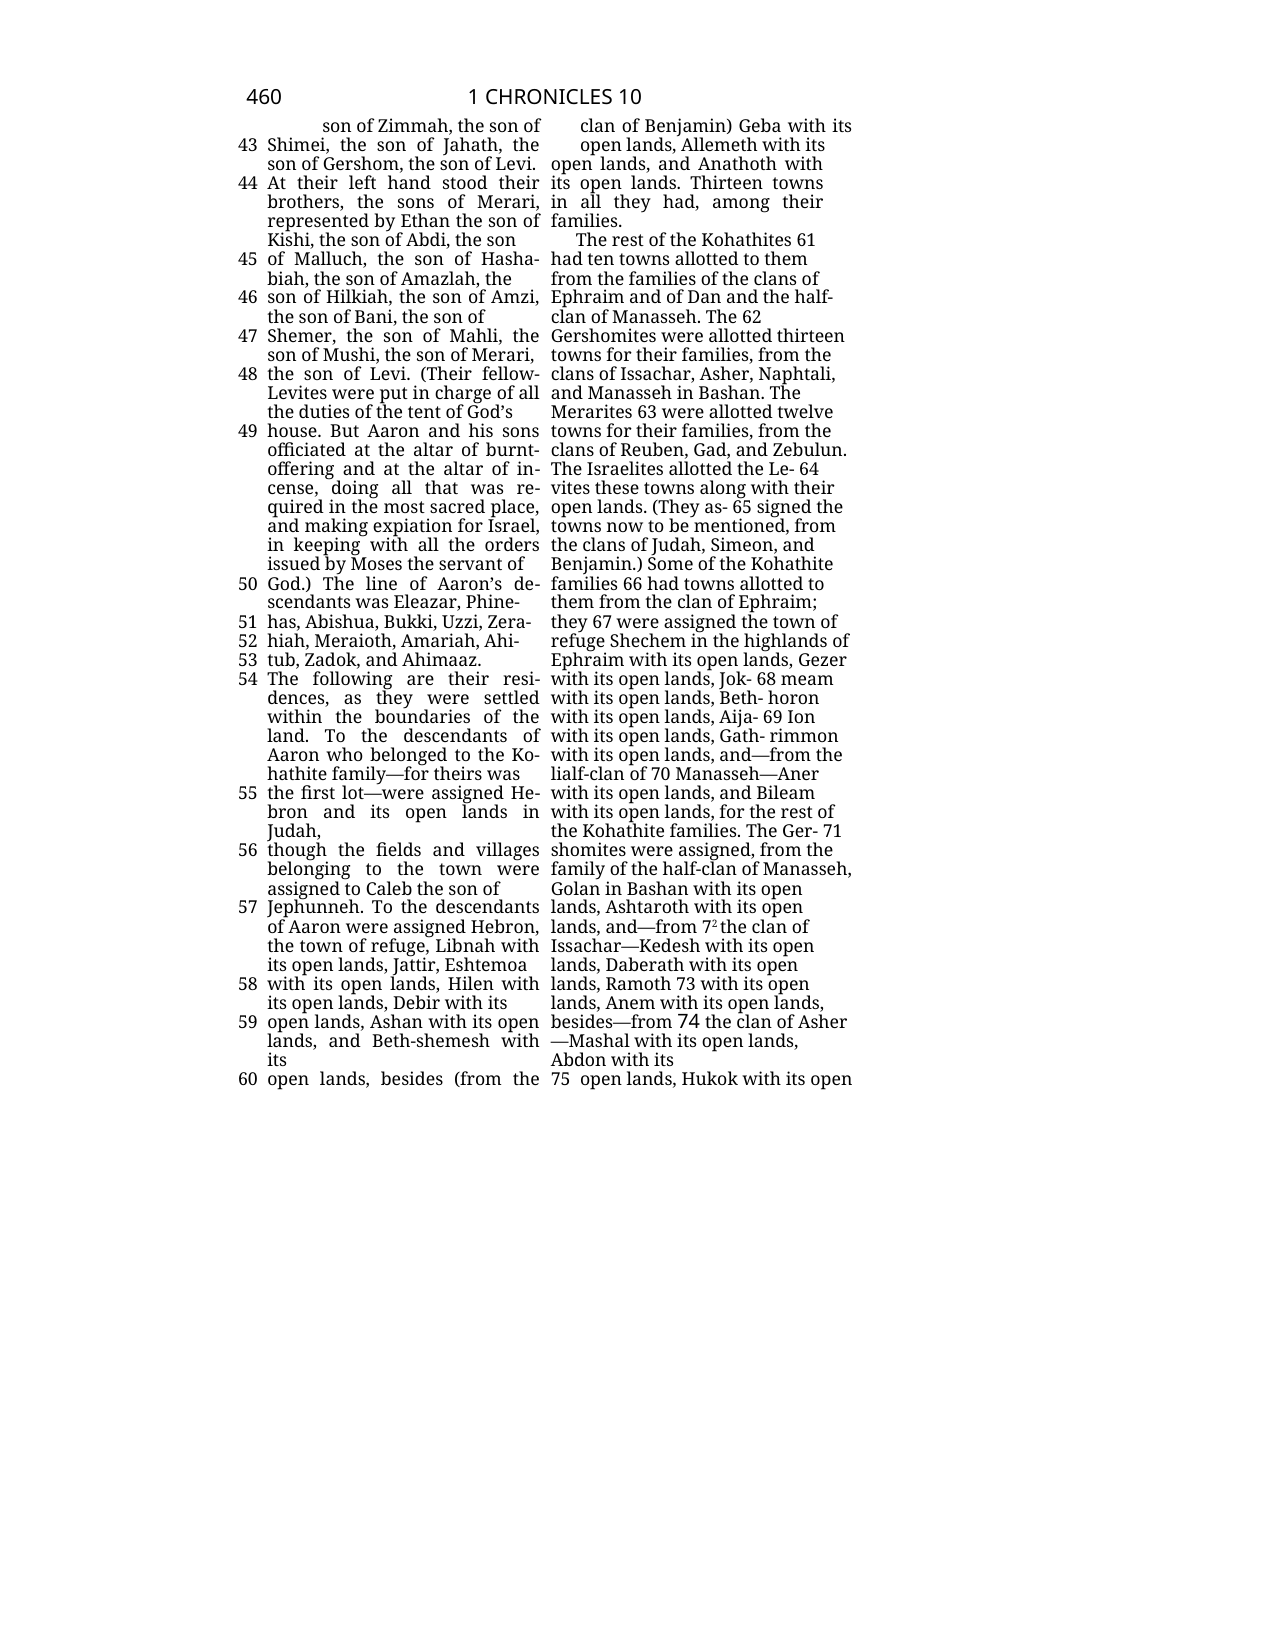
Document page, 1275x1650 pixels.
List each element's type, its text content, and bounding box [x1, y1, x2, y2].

list tub, Zadok, and Ahimaaz. [238, 651, 540, 670]
list God.) The line of Aaron’s de­scendants was Eleazar, Phine- [238, 575, 540, 613]
list the first lot—were assigned He­bron and its open lands in Judah, [238, 784, 540, 842]
list has, Abishua, Bukki, Uzzi, Zera- [238, 613, 540, 632]
text open lands, and Anathoth with its open lands. Thirteen towns in all they had, among their fam­ilies. [551, 155, 823, 232]
list house. But Aaron and his sons officiated at the altar of burnt- offering and at the altar of in­cense, doing all that was re­quired in the most sacred place, and making expiation for Israel, in keeping with all the orders issued by Moses the servant of [238, 422, 540, 575]
text son of Zimmah, the son of [238, 117, 540, 136]
list hiah, Meraioth, Amariah, Ahi- [238, 632, 540, 651]
list open lands, Hukok with its open [551, 1070, 853, 1089]
list clan of Benjamin) Geba with its open lands, Allemeth with its [551, 117, 853, 155]
list Shimei, the son of Jahath, the son of Gershom, the son of Levi. [238, 136, 540, 174]
list Shemer, the son of Mahli, the son of Mushi, the son of Merari, [238, 327, 540, 365]
list of Malluch, the son of Hasha- biah, the son of Amazlah, the [238, 251, 540, 289]
list with its open lands, Hilen with its open lands, Debir with its [238, 975, 540, 1013]
list open lands, Ashan with its open lands, and Beth-shemesh with its [238, 1013, 540, 1070]
list open lands, besides (from the [238, 1070, 540, 1089]
list Jephunneh. To the descendants of Aaron were assigned Hebron, the town of refuge, Libnah with its open lands, Jattir, Eshtemoa [238, 899, 540, 975]
list The following are their resi­dences, as they were settled within the boundaries of the land. To the descendants of Aaron who belonged to the Ko- hathite family—for theirs was [238, 670, 540, 784]
list though the fields and villages belonging to the town were assigned to Caleb the son of [238, 842, 540, 899]
list At their left hand stood their brothers, the sons of Merari, represented by Ethan the son of Kishi, the son of Abdi, the son [238, 174, 540, 251]
text The rest of the Kohathites 61 had ten towns allotted to them from the families of the clans of Ephraim and of Dan and the half-clan of Manasseh. The 62 Gershomites were allotted thir­teen towns for their families, from the clans of Issachar, Asher, Naphtali, and Manasseh in Bashan. The Merarites 63 were allotted twelve towns for their families, from the clans of Reuben, Gad, and Zebulun. The Israelites allotted the Le- 64 vites these towns along with their open lands. (They as- 65 signed the towns now to be mentioned, from the clans of Judah, Simeon, and Benjamin.) Some of the Kohathite families 66 had towns allotted to them from the clan of Ephraim; they 67 were assigned the town of refuge Shechem in the highlands of Ephraim with its open lands, Gezer with its open lands, Jok- 68 meam with its open lands, Beth- horon with its open lands, Aija- 69 Ion with its open lands, Gath- rimmon with its open lands, and—from the lialf-clan of 70 Manasseh—Aner with its open lands, and Bileam with its open lands, for the rest of the Ko­hathite families. The Ger- 71 shomites were assigned, from the family of the half-clan of Manasseh, Golan in Bashan with its open lands, Ashtaroth with its open lands, and—from 72 the clan of Issachar—Kedesh with its open lands, Daberath with its open lands, Ramoth 73 with its open lands, Anem with its open lands, besides—from 74 the clan of Asher—Mashal with its open lands, Abdon with its [551, 232, 853, 1070]
list son of Hilkiah, the son of Amzi, the son of Bani, the son of [238, 289, 540, 327]
list the son of Levi. (Their fellow- Levites were put in charge of all the duties of the tent of God’s [238, 365, 540, 422]
